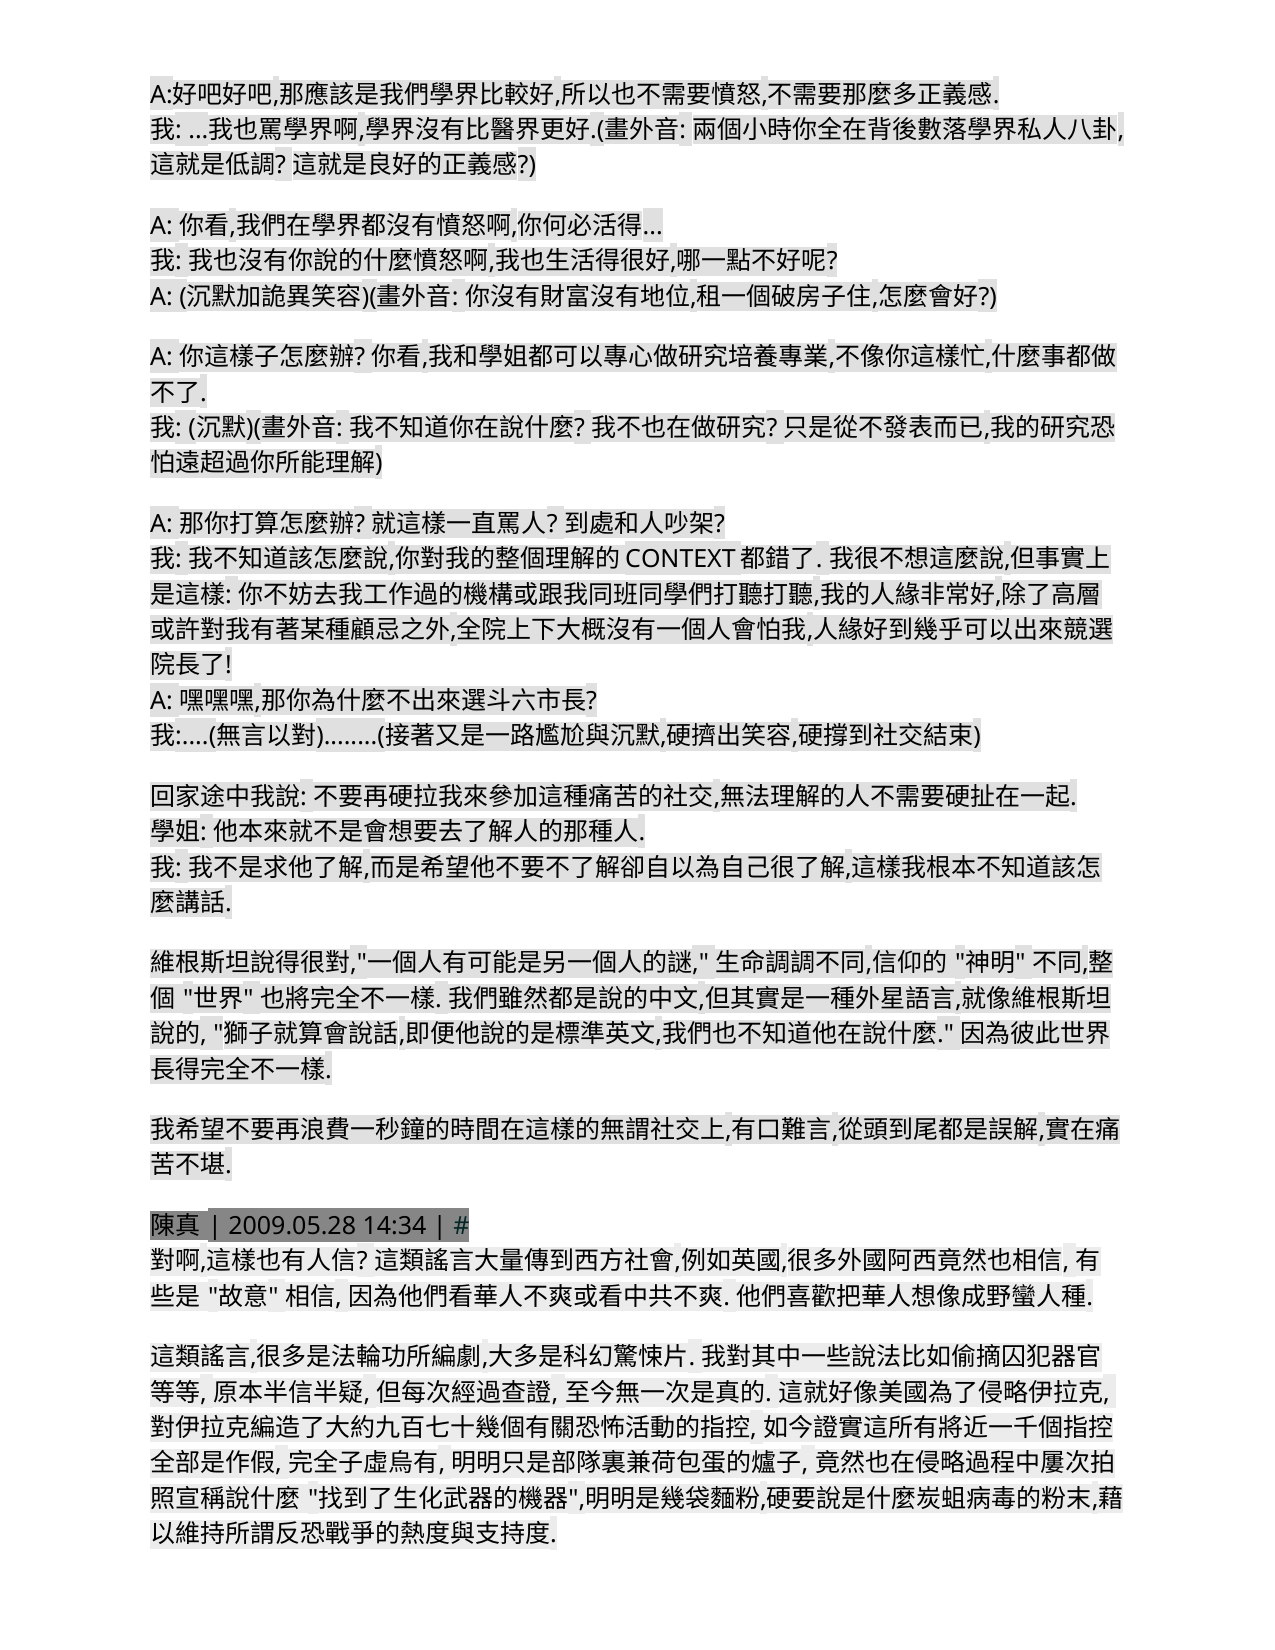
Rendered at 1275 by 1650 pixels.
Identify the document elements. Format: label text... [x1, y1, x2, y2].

text 回家途中我說: 不要再硬拉我來參加這種痛苦的社交,無法理解的人不需要硬扯在一起. 學姐: 他本來就不是會想要去了解人的那種人. 我: 我不是求他了解,而是希望他不要不了解卻自以為自己很了解,這樣我根本不知道該怎麼講話. [150, 777, 1125, 919]
text 對啊,這樣也有人信? 這類謠言大量傳到西方社會,例如英國,很多外國阿西竟然也相信, 有些是 "故意" 相信, 因為他們看華人不爽或看中共不爽. 他們喜歡把華人想像成野蠻人種. [150, 1242, 1125, 1312]
text A: 那你打算怎麼辦? 就這樣一直罵人? 到處和人吵架? 我: 我不知道該怎麼說,你對我的整個理解的CONTEXT都錯了. 我很不想這麼說,但事實上是這樣: 你不妨去我工作過的機構或跟我同班同學們打聽打聽,我的人緣非常好,除了高層或許對我有著某種顧忌之外,全院上下大概沒有一個人會怕我,人緣好到幾乎可以出來競選院長了! A: 嘿嘿嘿,那你為什麼不出來選斗六市長? 我:....(無言以對)........(接著又是一路尷尬與沉默,硬擠出笑容,硬撐到社交結束) [150, 504, 1125, 752]
text 維根斯坦說得很對,"一個人有可能是另一個人的謎," 生命調調不同,信仰的 "神明" 不同,整個 "世界" 也將完全不一樣. 我們雖然都是說的中文,但其實是一種外星語言,就像維根斯坦說的, "獅子就算會說話,即便他說的是標準英文,我們也不知道他在說什麼." 因為彼此世界長得完全不一樣. [150, 944, 1125, 1085]
text 我希望不要再浪費一秒鐘的時間在這樣的無謂社交上,有口難言,從頭到尾都是誤解,實在痛苦不堪. [150, 1110, 1125, 1181]
text A:好吧好吧,那應該是我們學界比較好,所以也不需要憤怒,不需要那麼多正義感. 我: ...我也罵學界啊,學界沒有比醫界更好.(畫外音: 兩個小時你全在背後數落學界私人八卦,這就是低調? 這就是良好的正義感?) [150, 75, 1125, 181]
text A: 你這樣子怎麼辦? 你看,我和學姐都可以專心做研究培養專業,不像你這樣忙,什麼事都做不了. 我: (沉默)(畫外音: 我不知道你在說什麼? 我不也在做研究? 只是從不發表而已,我的研究恐怕遠超過你所能理解) [150, 337, 1125, 479]
text 陳真 | 2009.05.28 14:34 | # [150, 1206, 1125, 1242]
text 這類謠言,很多是法輪功所編劇,大多是科幻驚悚片. 我對其中一些說法比如偷摘囚犯器官等等, 原本半信半疑, 但每次經過查證, 至今無一次是真的. 這就好像美國為了侵略伊拉克, 對伊拉克編造了大約九百七十幾個有關恐怖活動的指控, 如今證實這所有將近一千個指控全部是作假, 完全子虛烏有, 明明只是部隊裏兼荷包蛋的爐子, 竟然也在侵略過程中屢次拍照宣稱說什麼 "找到了生化武器的機器",明明是幾袋麵粉,硬要說是什麼炭蛆病毒的粉末,藉以維持所謂反恐戰爭的熱度與支持度. [150, 1337, 1125, 1550]
text A: 你看,我們在學界都沒有憤怒啊,你何必活得... 我: 我也沒有你說的什麼憤怒啊,我也生活得很好,哪一點不好呢? A: (沉默加詭異笑容)(畫外音: 你沒有財富沒有地位,租一個破房子住,怎麼會好?) [150, 206, 1125, 312]
